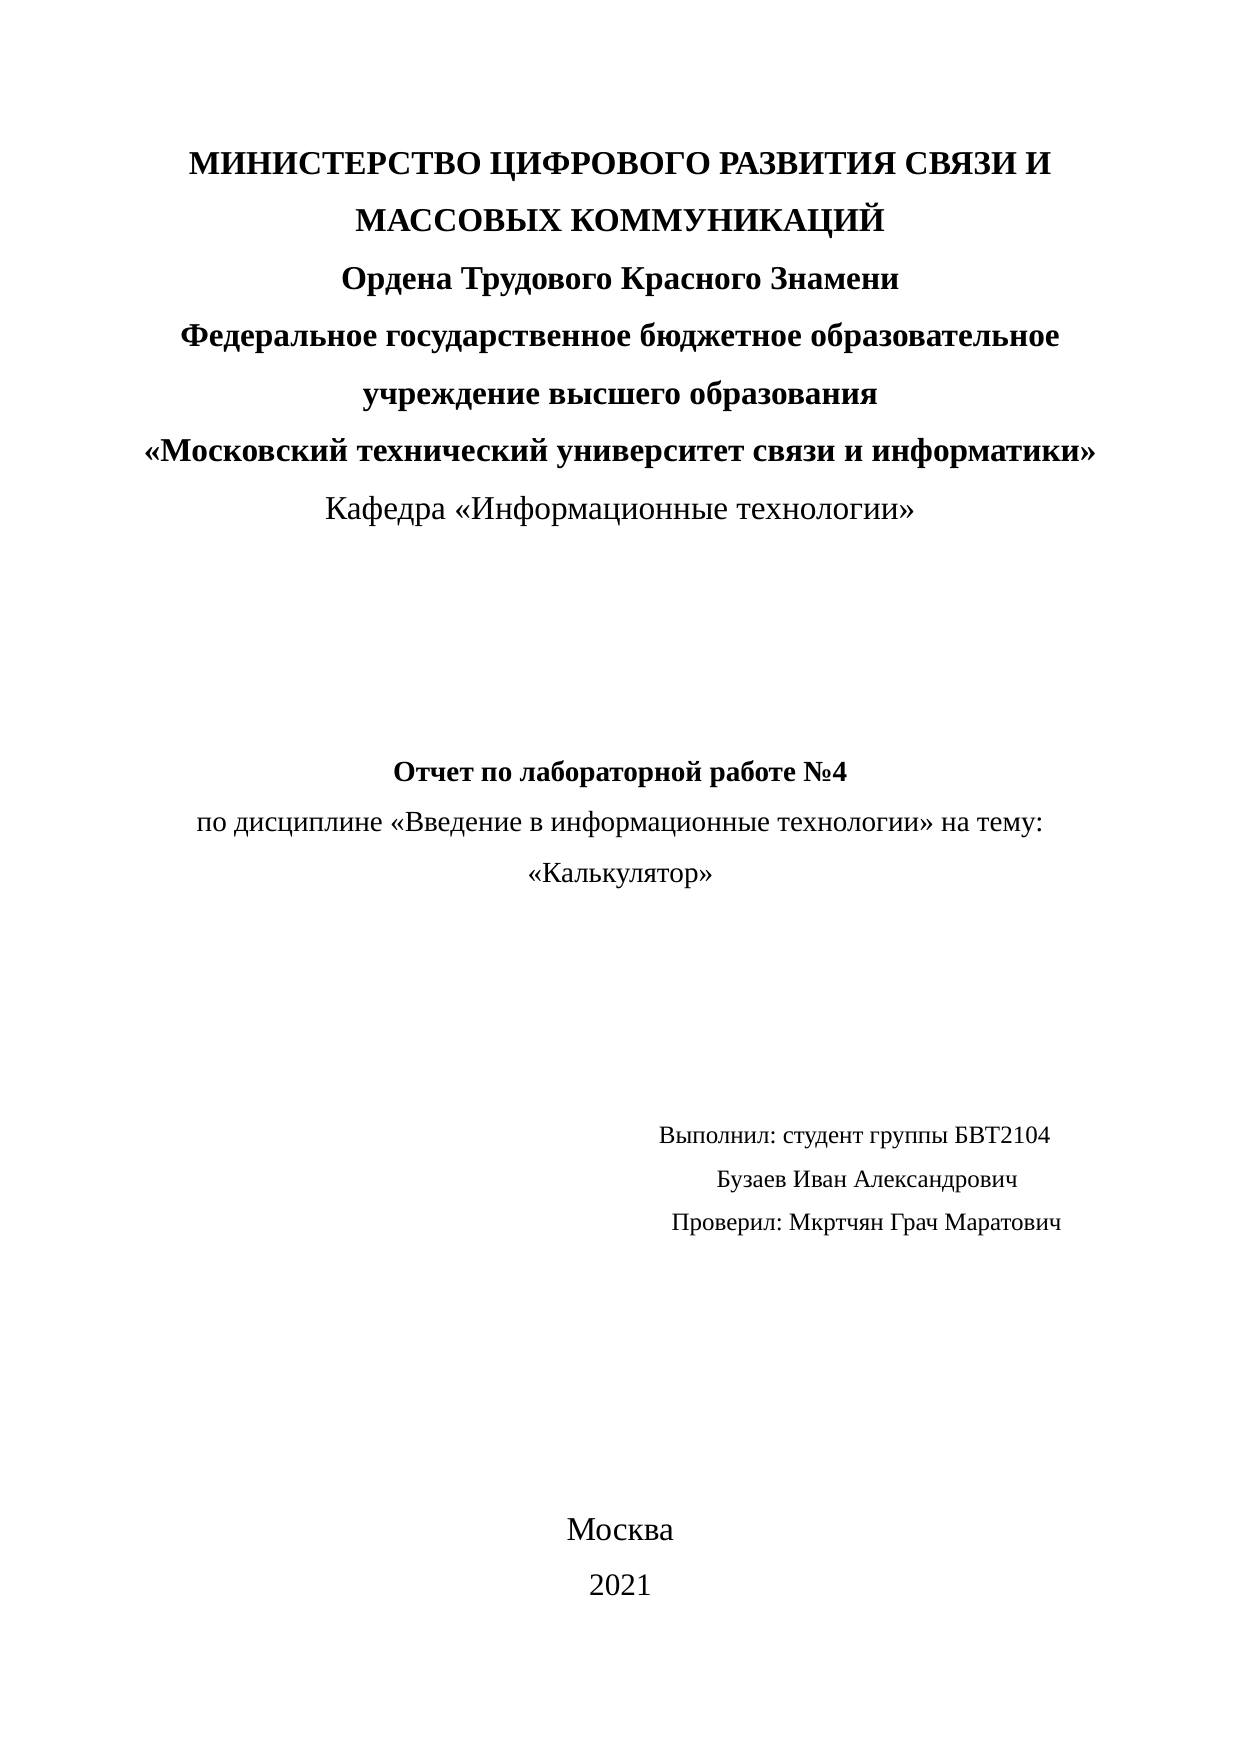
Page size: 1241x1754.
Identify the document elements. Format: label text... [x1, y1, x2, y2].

subtitle Ордена Трудового Красного Знамени [118, 258, 1122, 296]
subtitle Кафедра «Информационные технологии» [118, 488, 1122, 526]
subtitle МИНИСТЕРСТВО ЦИФРОВОГО РАЗВИТИЯ СВЯЗИ И МАССОВЫХ КОММУНИКАЦИЙ [118, 143, 1122, 239]
subtitle Отчет по лабораторной работе №4 [118, 754, 1122, 788]
text Выполнил: студент группы БВТ2104 [118, 1121, 1122, 1149]
subtitle по дисциплине «Введение в информационные технологии» на тему: [118, 804, 1122, 838]
text 2021 [118, 1566, 1122, 1602]
subtitle «Московский технический университет связи и информатики» [118, 431, 1122, 469]
subtitle Федеральное государственное бюджетное образовательное учреждение высшего образования [118, 316, 1122, 411]
text Проверил: Мкртчян Грач Маратович [118, 1207, 1122, 1236]
text Бузаев Иван Александрович [118, 1164, 1122, 1192]
subtitle «Калькулятор» [118, 855, 1122, 888]
text Москва [118, 1509, 1122, 1547]
